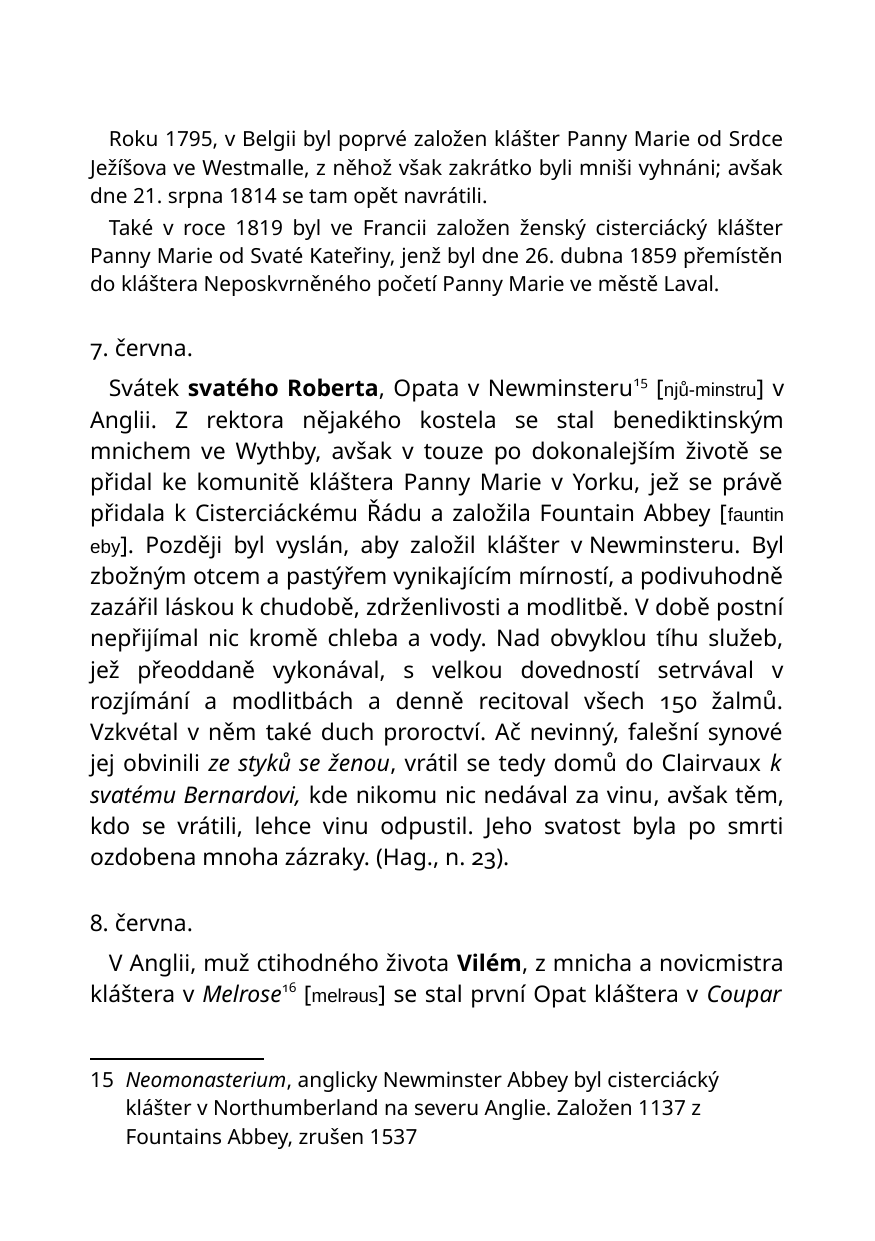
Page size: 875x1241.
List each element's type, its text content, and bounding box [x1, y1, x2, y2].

text Také v roce 1819 byl ve Francii založen ženský cisterciácký klášter Panny Marie od Svaté Kateřiny, jenž byl dne 26. dubna 1859 přemístěn do kláštera Neposkvrněného početí Panny Marie ve městě Laval. [90, 213, 784, 298]
text Svátek svatého Roberta, Opata v Newminsteru [njů-minstru] v Anglii. Z rektora nějakého kostela se stal benediktinským mnichem ve Wythby, avšak v touze po dokonalejším životě se přidal ke komunitě kláštera Panny Marie v Yorku, jež se právě přidala k Cisterciáckému Řádu a založila Fountain Abbey [fauntin eby]. Později byl vyslán, aby založil klášter v Newminsteru. Byl zbožným otcem a pastýřem vynikajícím mírností, a podivuhodně zazářil láskou k chudobě, zdrženlivosti a modlitbě. V době postní nepřijímal nic kromě chleba a vody. Nad obvyklou tíhu služeb, jež přeoddaně vykonával, s velkou dovedností setrvával v rozjímání a modlitbách a denně recitoval všech 150 žalmů. Vzkvétal v něm také duch proroctví. Ač nevinný, falešní synové jej obvinili ze styků se ženou, vrátil se tedy domů do Clairvaux k svatému Bernardovi, kde nikomu nic nedával za vinu, avšak těm, kdo se vrátili, lehce vinu odpustil. Jeho svatost byla po smrti ozdobena mnoha zázraky. (Hag., n. 23). [90, 372, 784, 872]
text Neomonasterium, anglicky Newminster Abbey byl cisterciácký klášter v Northumberland na severu Anglie. Založen 1137 z Fountains Abbey, zrušen 1537 [90, 1065, 784, 1150]
text 8. června. [90, 907, 784, 938]
text V Anglii, muž ctihodného života Vilém, z mnicha a novicmistra kláštera v Melrose [melrəus] se stal první Opat kláštera v Coupar Angus [kůpr ængəs], pak opět v Melrose. Jak svědčili jeho učedníci, byl milý Bohu i lidem, zrcadlem nábožnosti, světlem svého pokolení, a předrahý klenot mezi Opaty své doby. Proto když po čtyřech letech své vlády roku 1206 zesnul, místo posledního odpočinku mu bylo vyhrazeno v kapitulní síni vedle neporušeného těla blahoslaveného Waldefa. (Hag., n. 420). [90, 947, 784, 1009]
text Roku 1795, v Belgii byl poprvé založen klášter Panny Marie od Srdce Ježíšova ve Westmalle, z něhož však zakrátko byli mniši vyhnáni; avšak dne 21. srpna 1814 se tam opět navrátili. [90, 124, 784, 209]
text 7. června. [90, 332, 784, 363]
